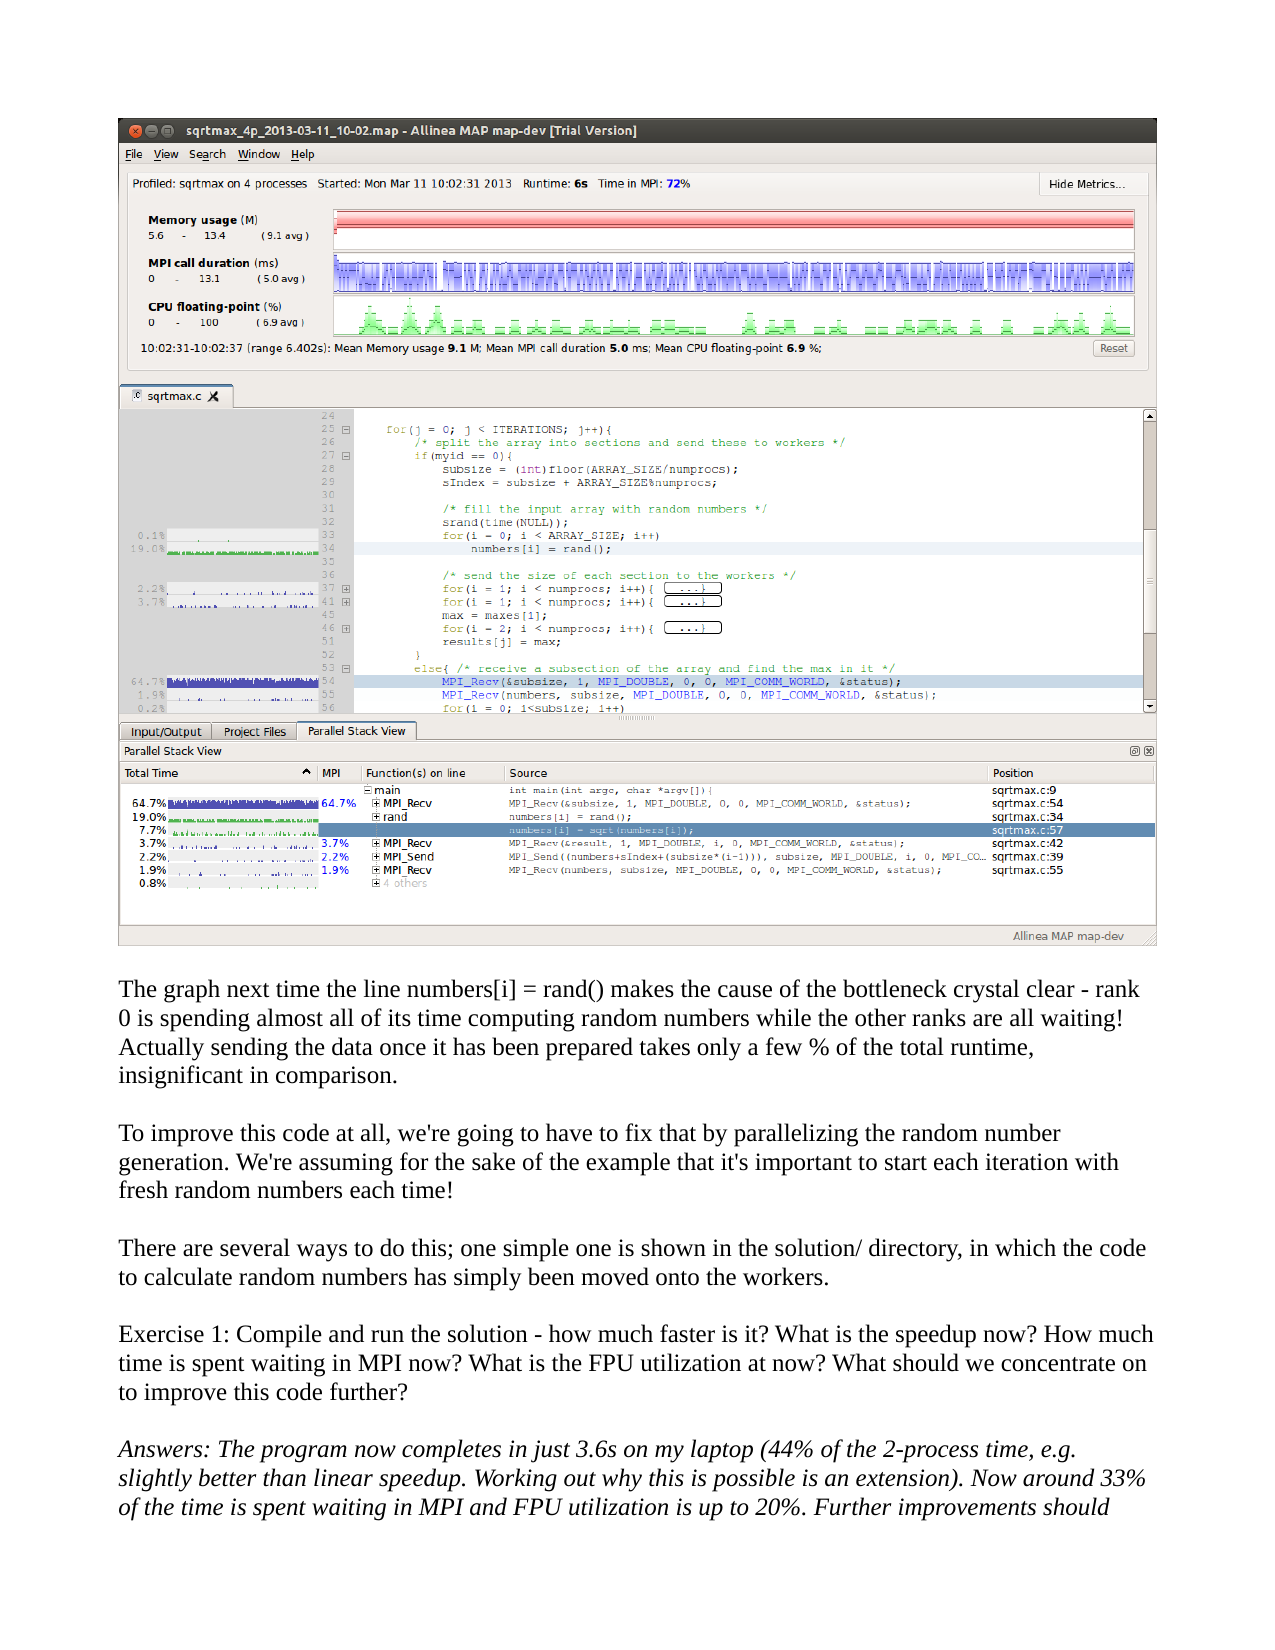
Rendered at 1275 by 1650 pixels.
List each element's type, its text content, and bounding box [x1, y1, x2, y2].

picture [118, 118, 1157, 946]
text To improve this code at all, we're going to have to fix that by parallelizing the random number generation. We're assuming for the sake of the example that it's important to start each iteration with fresh random numbers each time! [118, 1118, 1157, 1204]
text Answers: The program now completes in just 3.6s on my laptop (44% of the 2-process time, e.g. slightly better than linear speedup. Working out why this is possible is an extension). Now around 33% of the time is spent waiting in MPI and FPU utilization is up to 20%. Further improvements should [118, 1434, 1157, 1520]
text There are several ways to do this; one simple one is shown in the solution/ directory, in which the code to calculate random numbers has simply been moved onto the workers. [118, 1233, 1157, 1290]
text Exercise 1: Compile and run the solution - how much faster is it? What is the speedup now? How much time is spent waiting in MPI now? What is the FPU utilization at now? What should we concentrate on to improve this code further? [118, 1319, 1157, 1405]
text The graph next time the line numbers[i] = rand() makes the cause of the bottleneck crystal clear - rank 0 is spending almost all of its time computing random numbers while the other ranks are all waiting! Actually sending the data once it has been prepared takes only a few % of the total runtime, insignificant in comparison. [118, 974, 1157, 1089]
